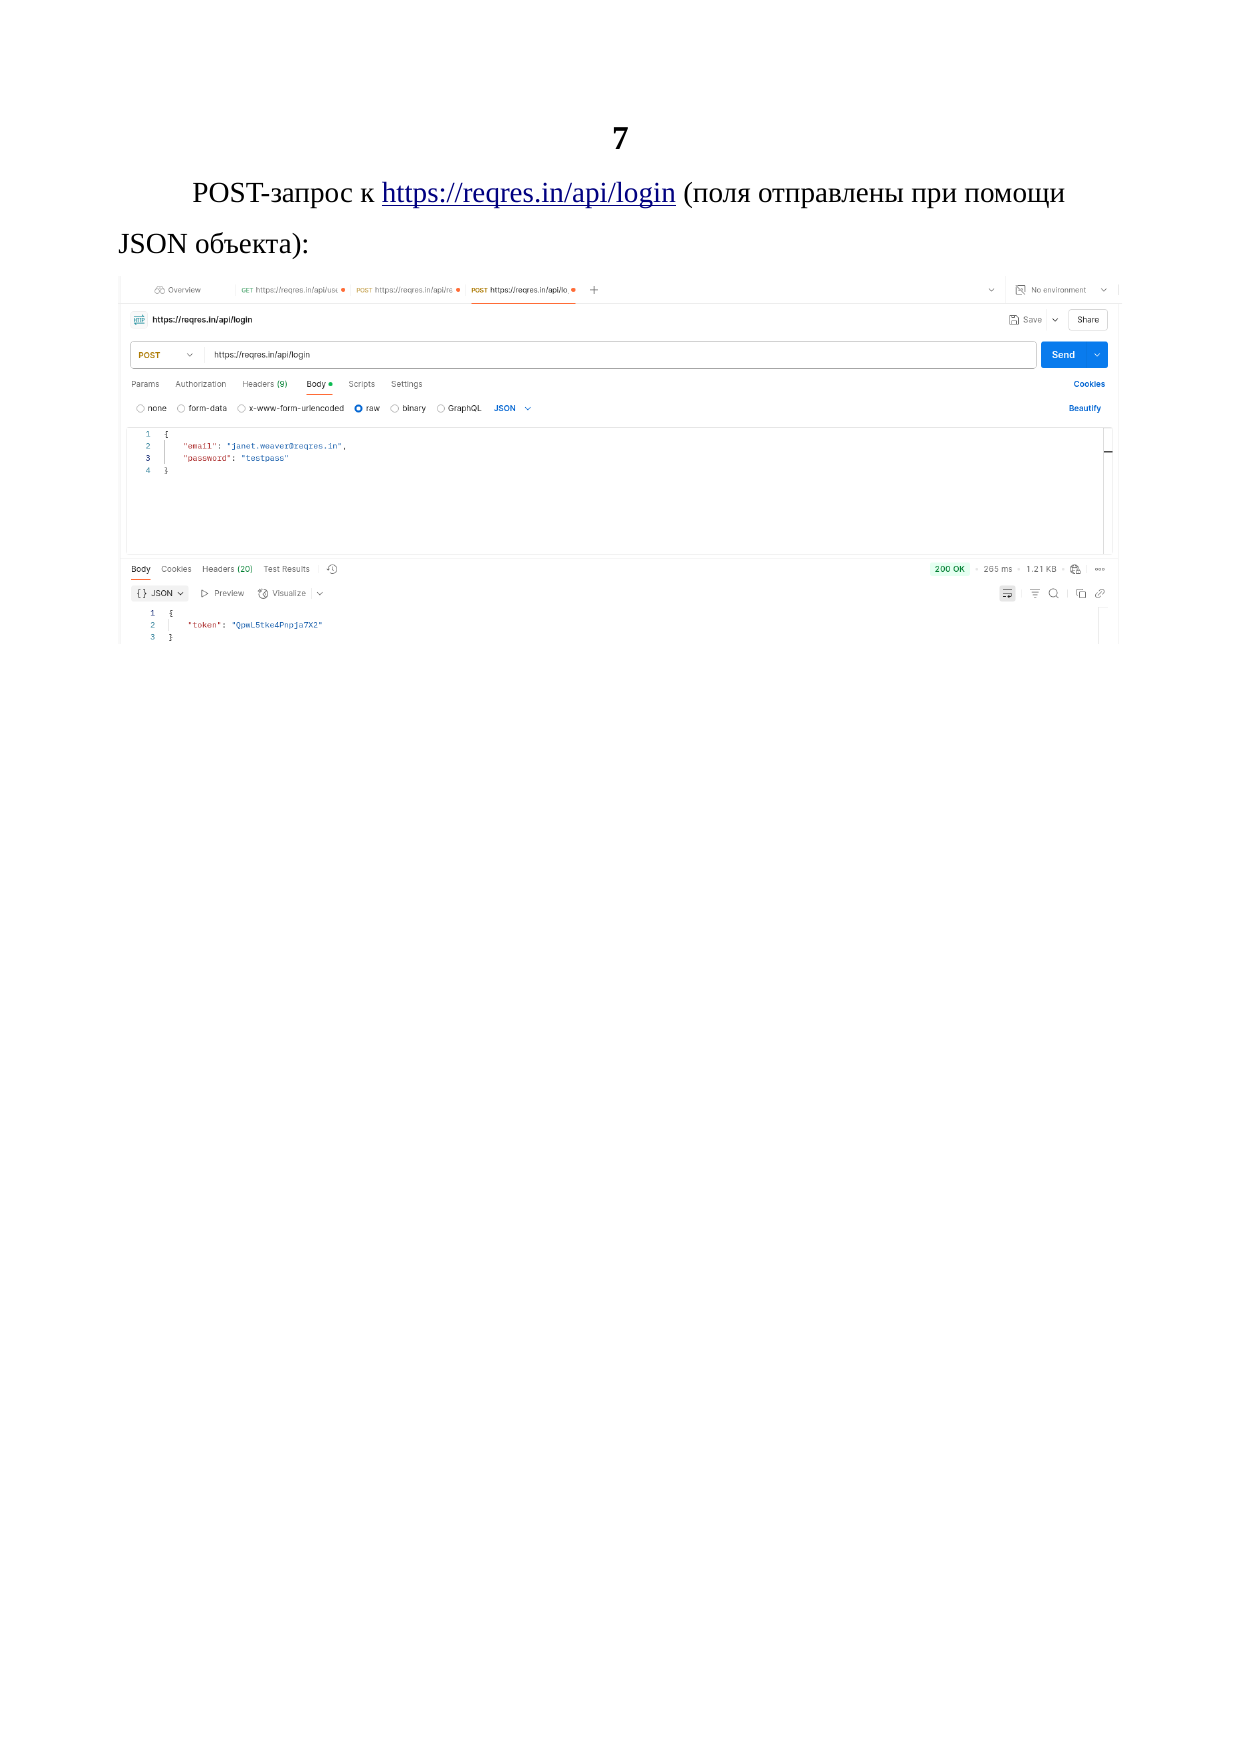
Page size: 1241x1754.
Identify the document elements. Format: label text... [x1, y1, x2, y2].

text POST-запрос к https://reqres.in/api/login (поля отправлены при помощи JSON объекта): [118, 176, 1122, 259]
picture [118, 276, 1123, 644]
text 7 [118, 118, 1122, 156]
